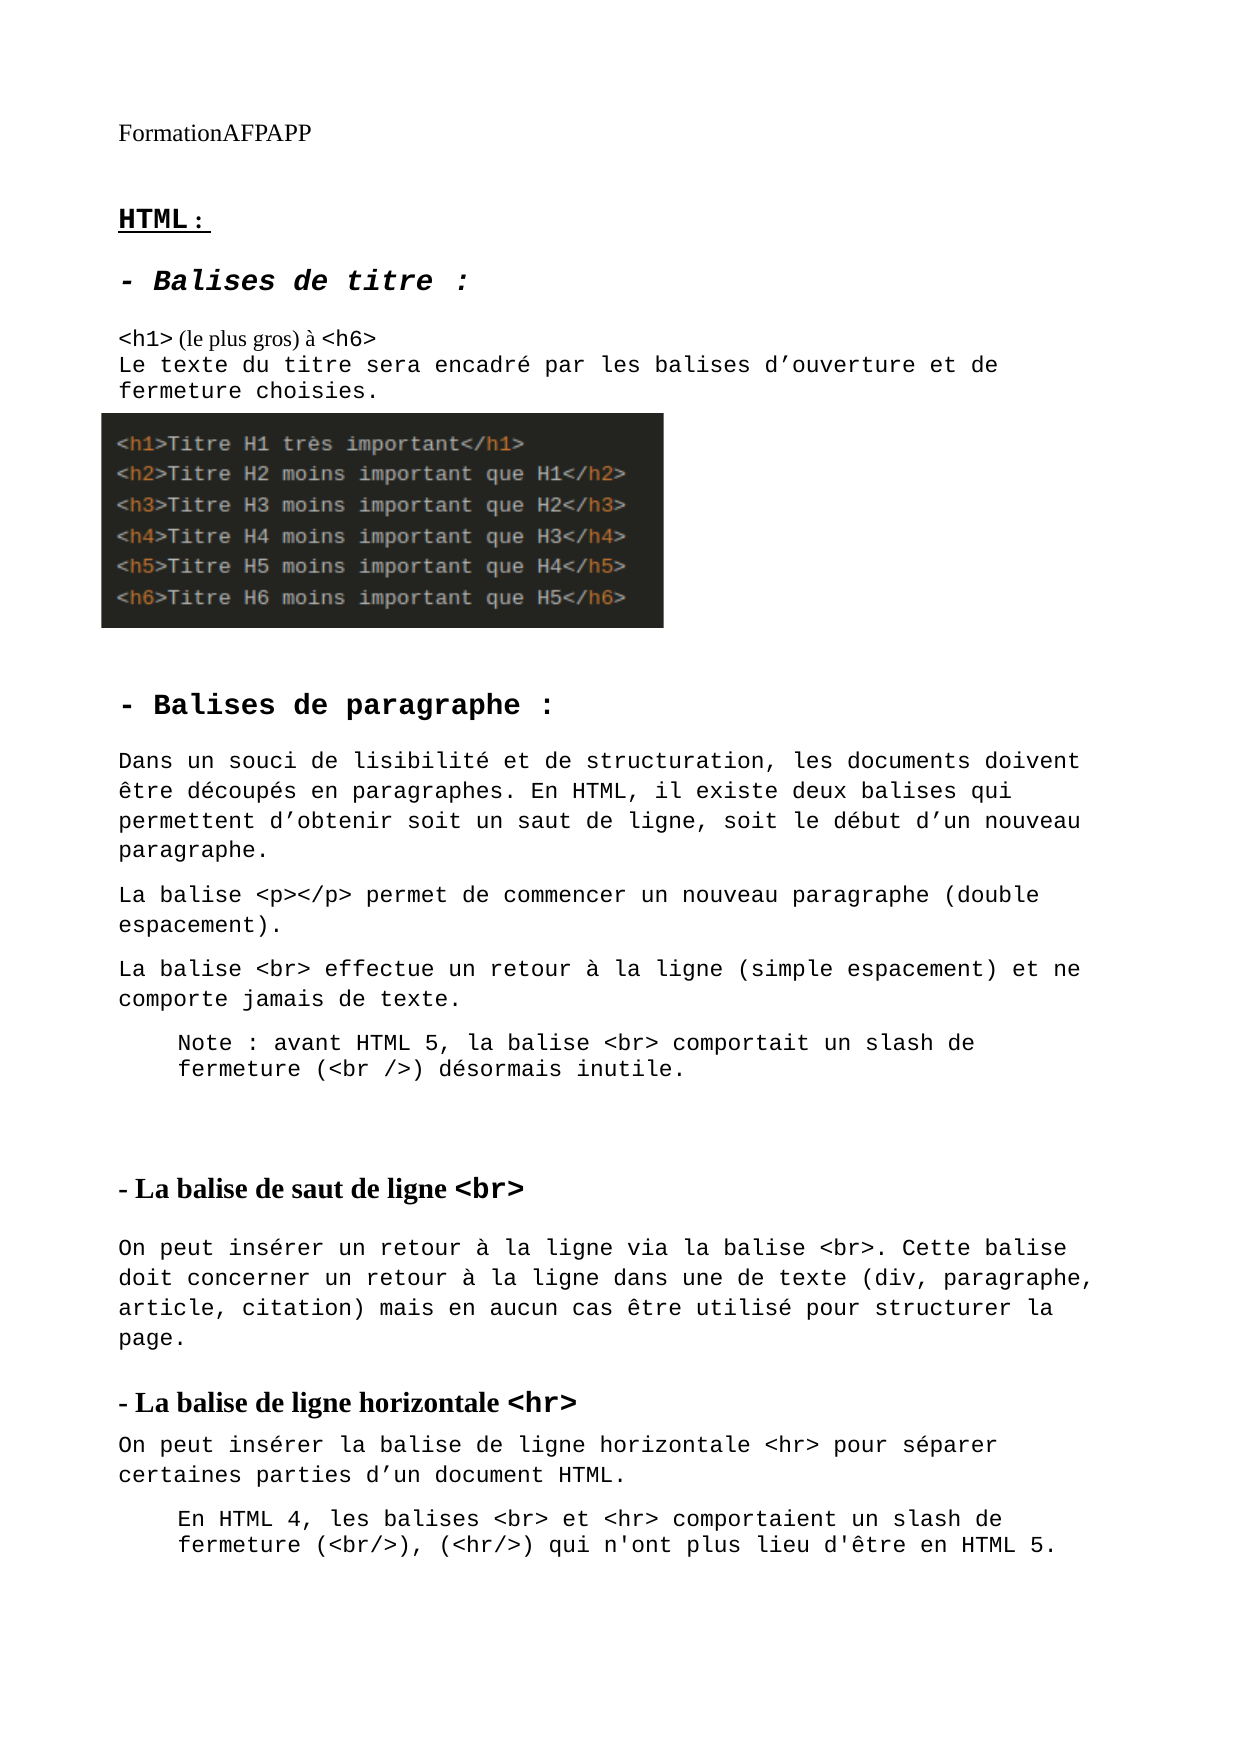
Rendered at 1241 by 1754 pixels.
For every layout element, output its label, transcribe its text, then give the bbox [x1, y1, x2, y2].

text <h1> (le plus gros) à <h6> [118, 325, 1122, 353]
text - Balises de titre : [118, 266, 1122, 299]
subtitle - La balise de ligne horizontale <hr> [118, 1385, 1122, 1421]
text FormationAFPAPP [118, 118, 1122, 147]
picture [101, 413, 664, 628]
text HTML : [118, 204, 1122, 237]
text Note : avant HTML 5, la balise <br> comportait un slash de fermeture (<br />) désormais inutile. [177, 1032, 1063, 1083]
text La balise <br> effectue un retour à la ligne (simple espacement) et ne comporte jamais de texte. [118, 957, 1122, 1013]
text Le texte du titre sera encadré par les balises d’ouverture et de fermeture choisies. [118, 353, 1122, 405]
text La balise <p></p> permet de commencer un nouveau paragraphe (double espacement). [118, 883, 1122, 939]
subtitle - La balise de saut de ligne <br> [118, 1171, 1063, 1207]
text On peut insérer la balise de ligne horizontale <hr> pour séparer certaines parties d’un document HTML. [118, 1433, 1122, 1489]
text Dans un souci de lisibilité et de structuration, les documents doivent être découpés en paragraphes. En HTML, il existe deux balises qui permettent d’obtenir soit un saut de ligne, soit le début d’un nouveau paragraphe. [118, 749, 1122, 865]
text On peut insérer un retour à la ligne via la balise <br>. Cette balise doit concerner un retour à la ligne dans une de texte (div, paragraphe, article, citation) mais en aucun cas être utilisé pour structurer la page. [118, 1237, 1122, 1352]
text - Balises de paragraphe : [118, 691, 1122, 723]
text En HTML 4, les balises <br> et <hr> comportaient un slash de fermeture (<br/>), (<hr/>) qui n'ont plus lieu d'être en HTML 5. [177, 1508, 1063, 1559]
